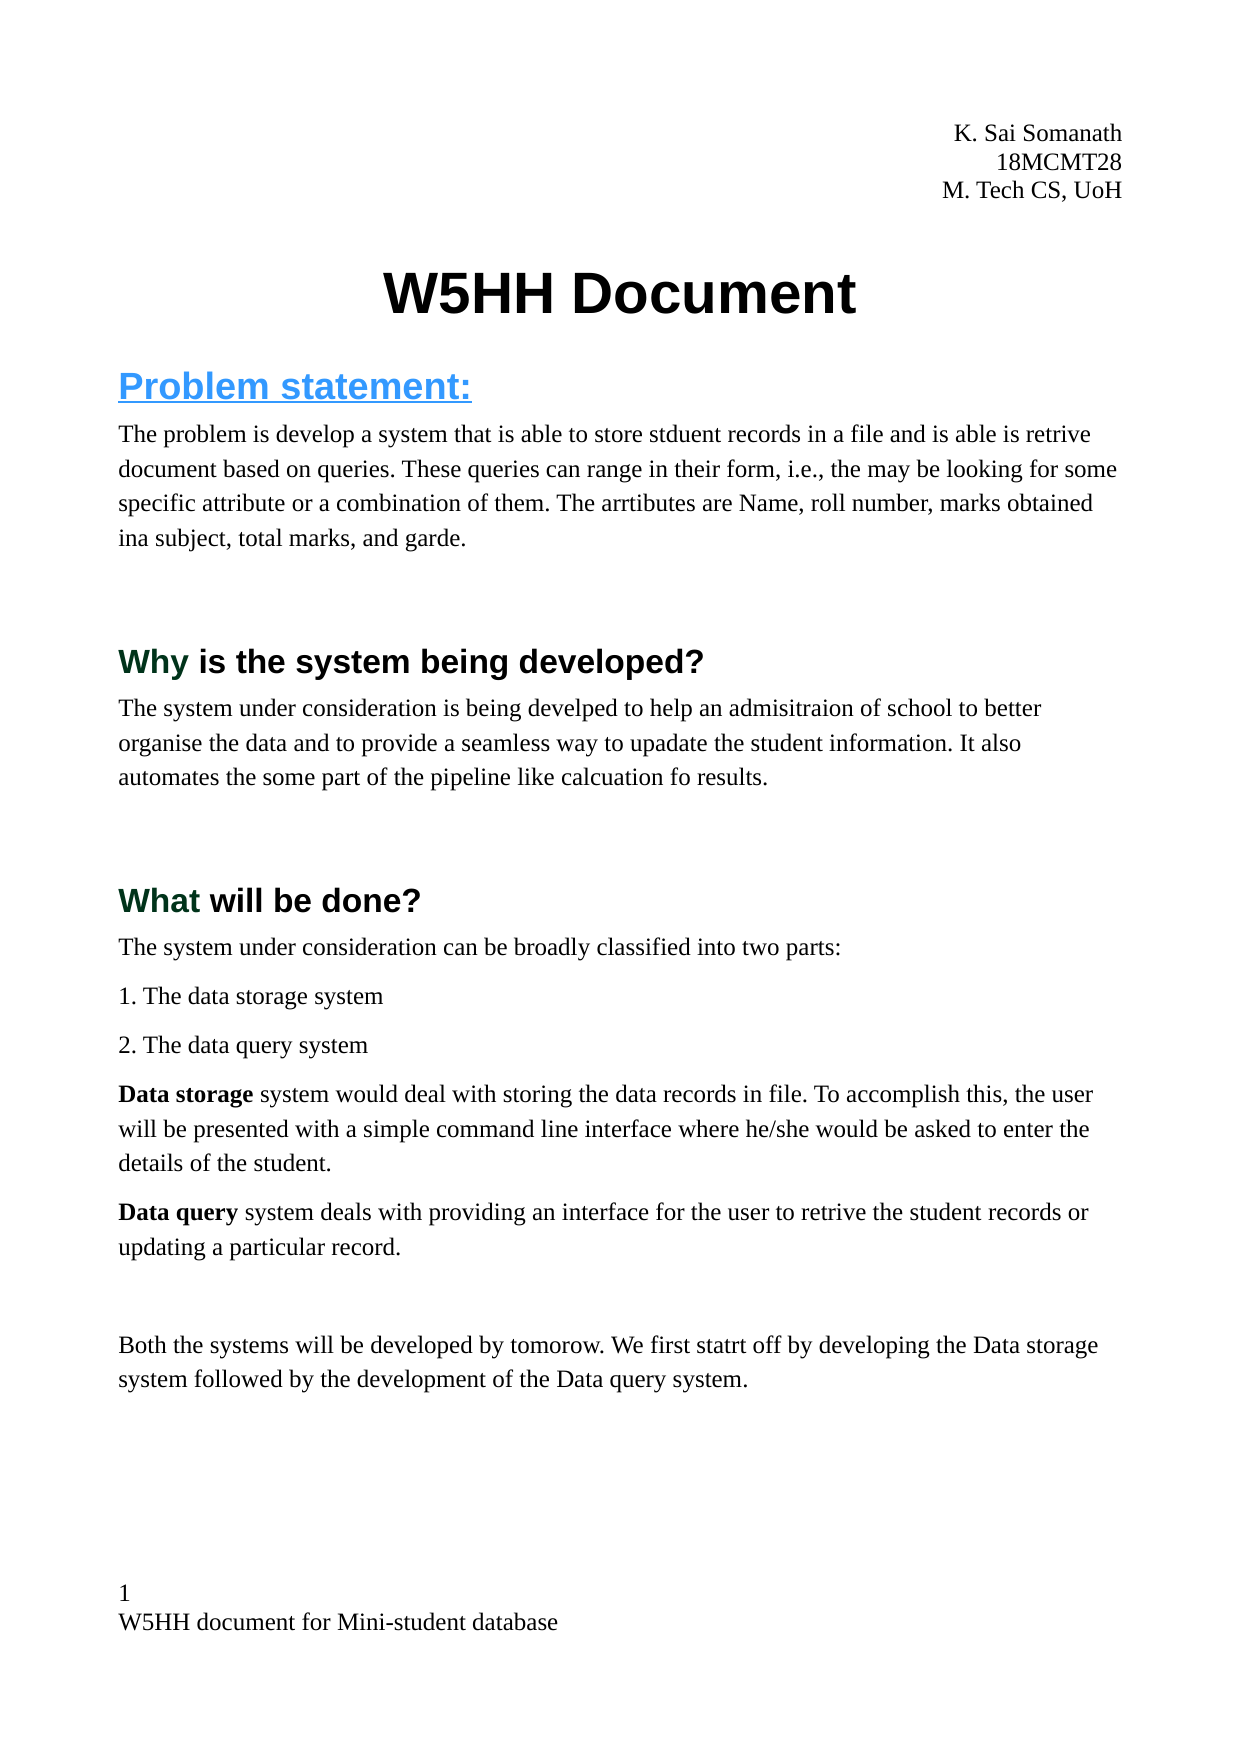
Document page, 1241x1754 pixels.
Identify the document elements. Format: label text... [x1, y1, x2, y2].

text Data query system deals with providing an interface for the user to retrive the student records or updating a particular record. [118, 1197, 1122, 1261]
subtitle Why is the system being developed? [118, 642, 1122, 681]
text 2. The data query system [118, 1030, 1122, 1059]
text Data storage system would deal with storing the data records in file. To accomplish this, the user will be presented with a simple command line interface where he/she would be asked to enter the details of the student. [118, 1079, 1122, 1177]
text The system under consideration can be broadly classified into two parts: [118, 932, 1122, 961]
subtitle Problem statement: [118, 363, 1122, 407]
title W5HH Document [118, 259, 1122, 326]
subtitle What will be done? [118, 881, 1122, 920]
text The system under consideration is being develped to help an admisitraion of school to better organise the data and to provide a seamless way to upadate the student information. It also automates the some part of the pipeline like calcuation fo results. [118, 693, 1122, 791]
text The problem is develop a system that is able to store stduent records in a file and is able is retrive document based on queries. These queries can range in their form, i.e., the may be looking for some specific attribute or a combination of them. The arrtibutes are Name, roll number, marks obtained ina subject, total marks, and garde. [118, 419, 1122, 552]
text Both the systems will be developed by tomorow. We first statrt off by developing the Data storage system followed by the development of the Data query system. [118, 1330, 1122, 1393]
text 1. The data storage system [118, 981, 1122, 1010]
